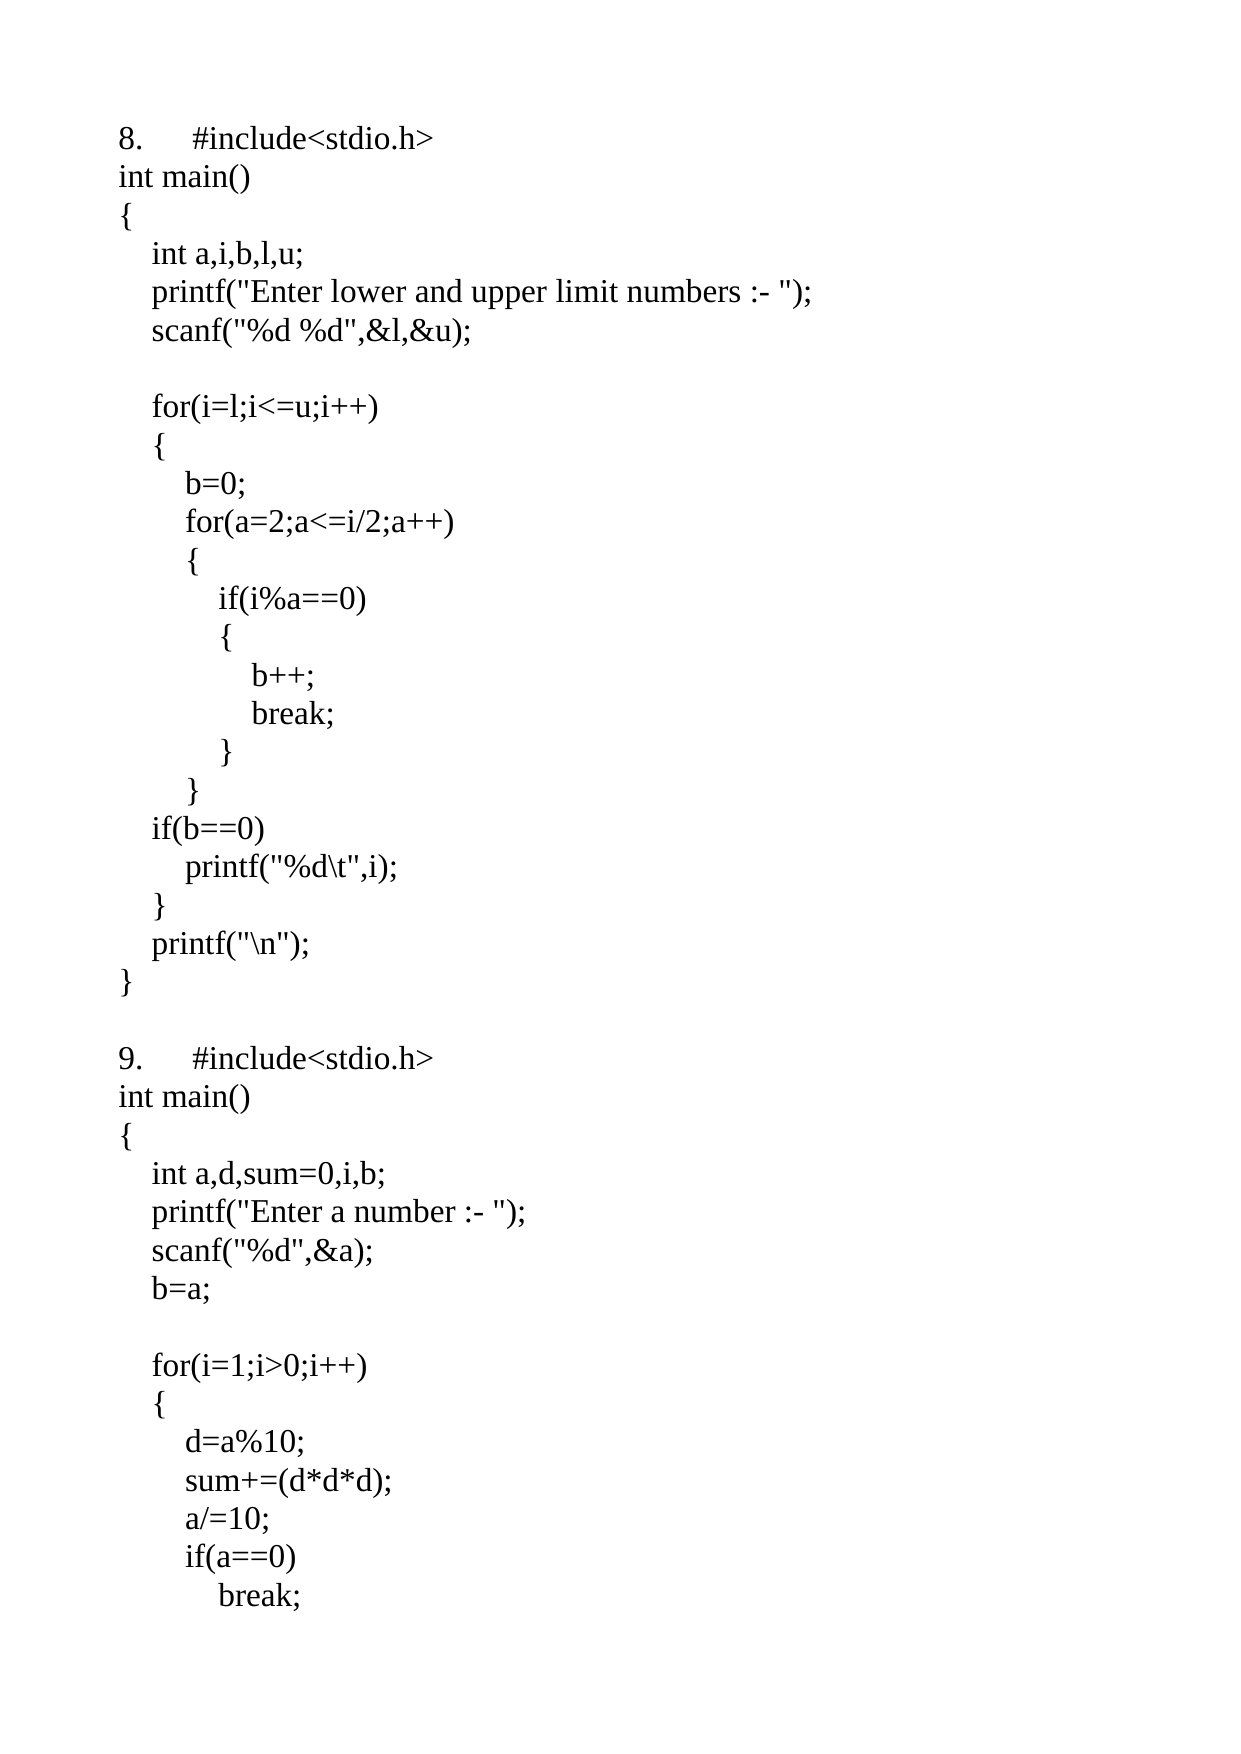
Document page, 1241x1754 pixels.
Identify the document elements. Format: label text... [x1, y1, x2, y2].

text d=a%10; [118, 1421, 1122, 1460]
text { [118, 1115, 1122, 1153]
text break; [118, 1575, 1122, 1613]
text for(i=l;i<=u;i++) [118, 386, 1122, 425]
text sum+=(d*d*d); [118, 1460, 1122, 1498]
text scanf("%d %d",&l,&u); [118, 310, 1122, 348]
text printf("Enter lower and upper limit numbers :- "); [118, 271, 1122, 310]
text if(b==0) [118, 808, 1122, 846]
text { [118, 195, 1122, 233]
text a/=10; [118, 1498, 1122, 1536]
text int a,i,b,l,u; [118, 233, 1122, 271]
text printf("%d\t",i); [118, 846, 1122, 885]
text { [118, 1383, 1122, 1421]
text printf("\n"); [118, 923, 1122, 961]
text for(i=1;i>0;i++) [118, 1345, 1122, 1383]
text } [118, 885, 1122, 923]
text printf("Enter a number :- "); [118, 1191, 1122, 1230]
text b=0; [118, 463, 1122, 501]
text { [118, 616, 1122, 655]
text scanf("%d",&a); [118, 1230, 1122, 1268]
text } [118, 731, 1122, 770]
text if(i%a==0) [118, 578, 1122, 616]
text 8. #include<stdio.h> [118, 118, 1122, 156]
text if(a==0) [118, 1536, 1122, 1575]
text int a,d,sum=0,i,b; [118, 1153, 1122, 1191]
text b++; [118, 655, 1122, 693]
text int main() [118, 1076, 1122, 1115]
text break; [118, 693, 1122, 731]
text } [118, 961, 1122, 1000]
text b=a; [118, 1268, 1122, 1306]
text } [118, 770, 1122, 808]
text { [118, 425, 1122, 463]
text { [118, 540, 1122, 578]
text int main() [118, 156, 1122, 195]
text 9. #include<stdio.h> [118, 1038, 1122, 1076]
text for(a=2;a<=i/2;a++) [118, 501, 1122, 540]
